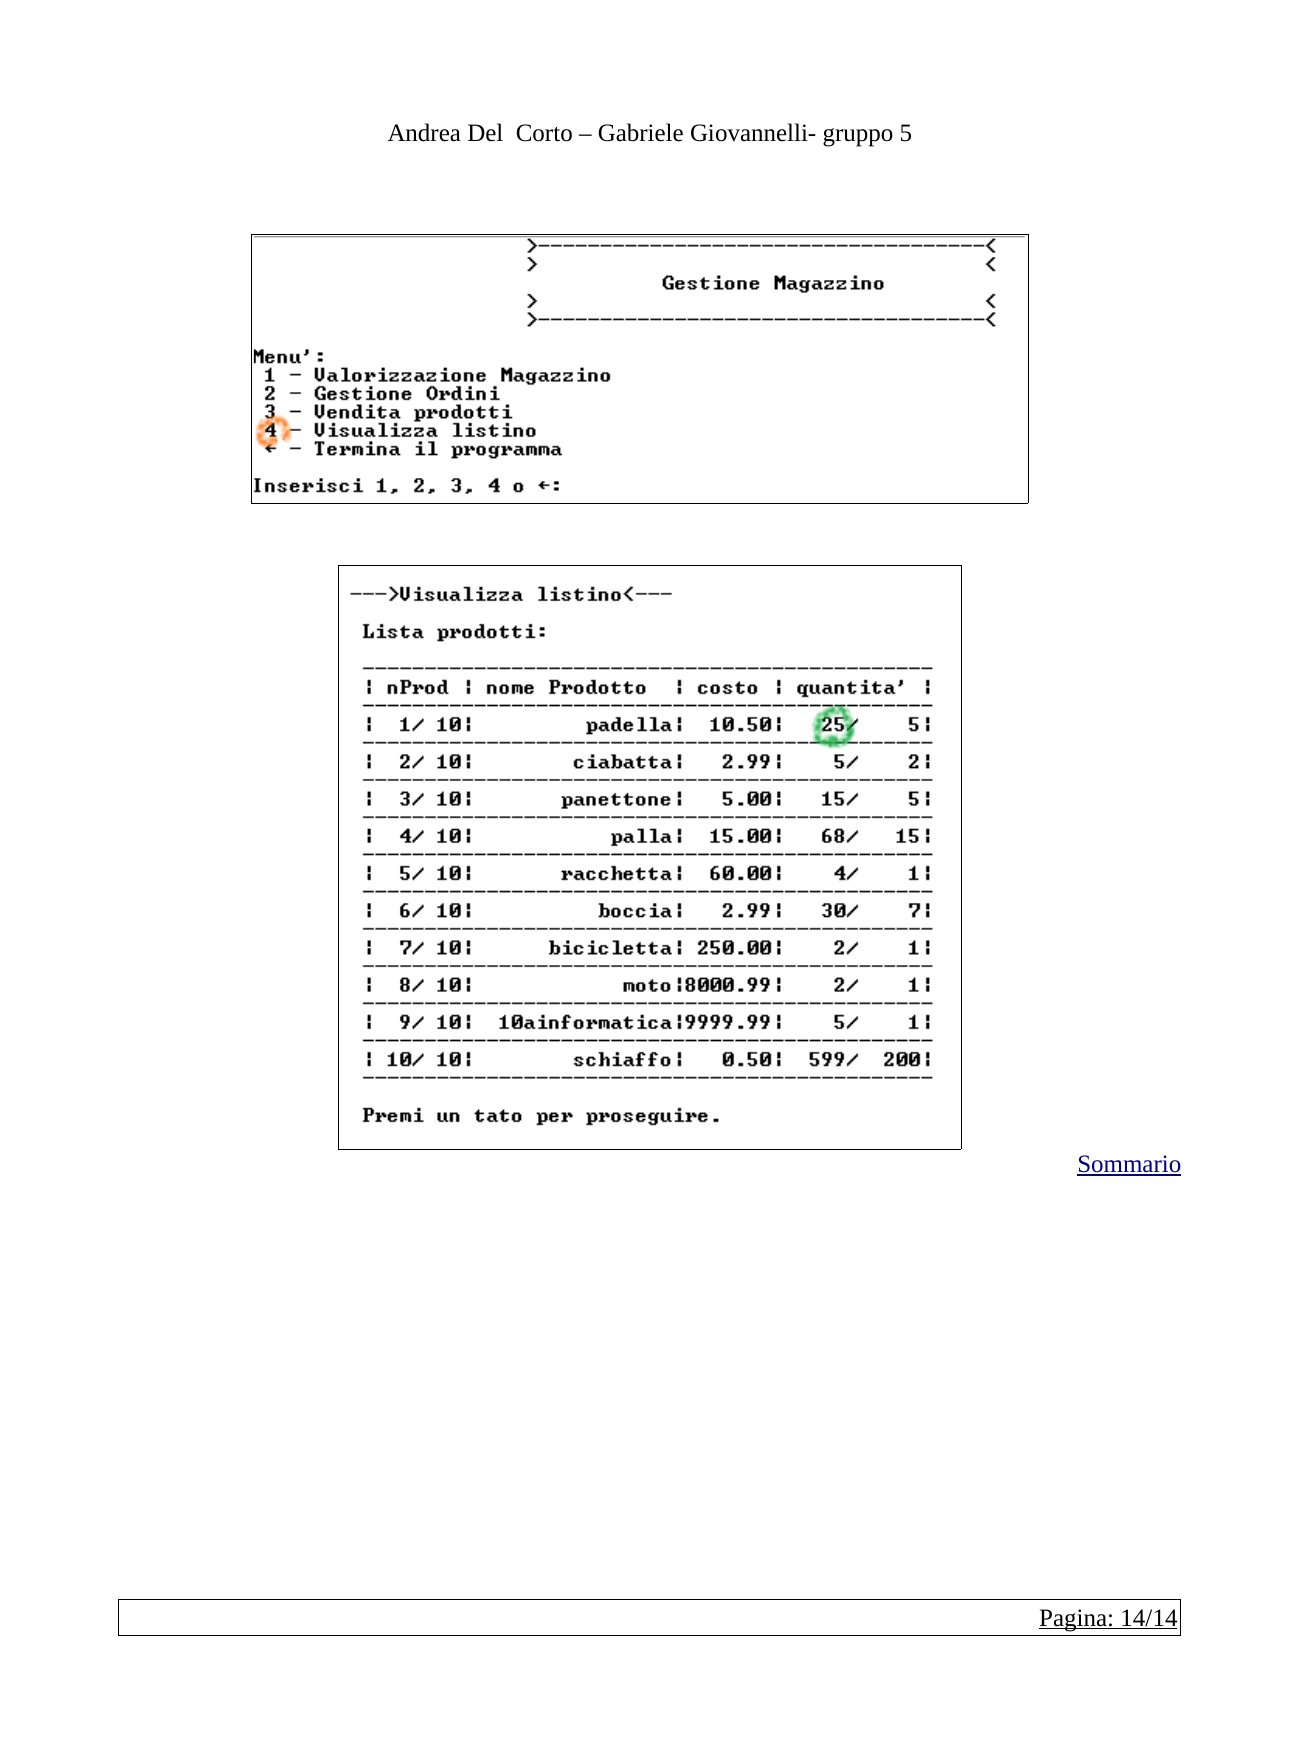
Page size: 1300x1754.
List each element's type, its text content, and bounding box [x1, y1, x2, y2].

picture [340, 567, 959, 1147]
text Sommario [118, 565, 1181, 1178]
picture [253, 236, 1025, 500]
